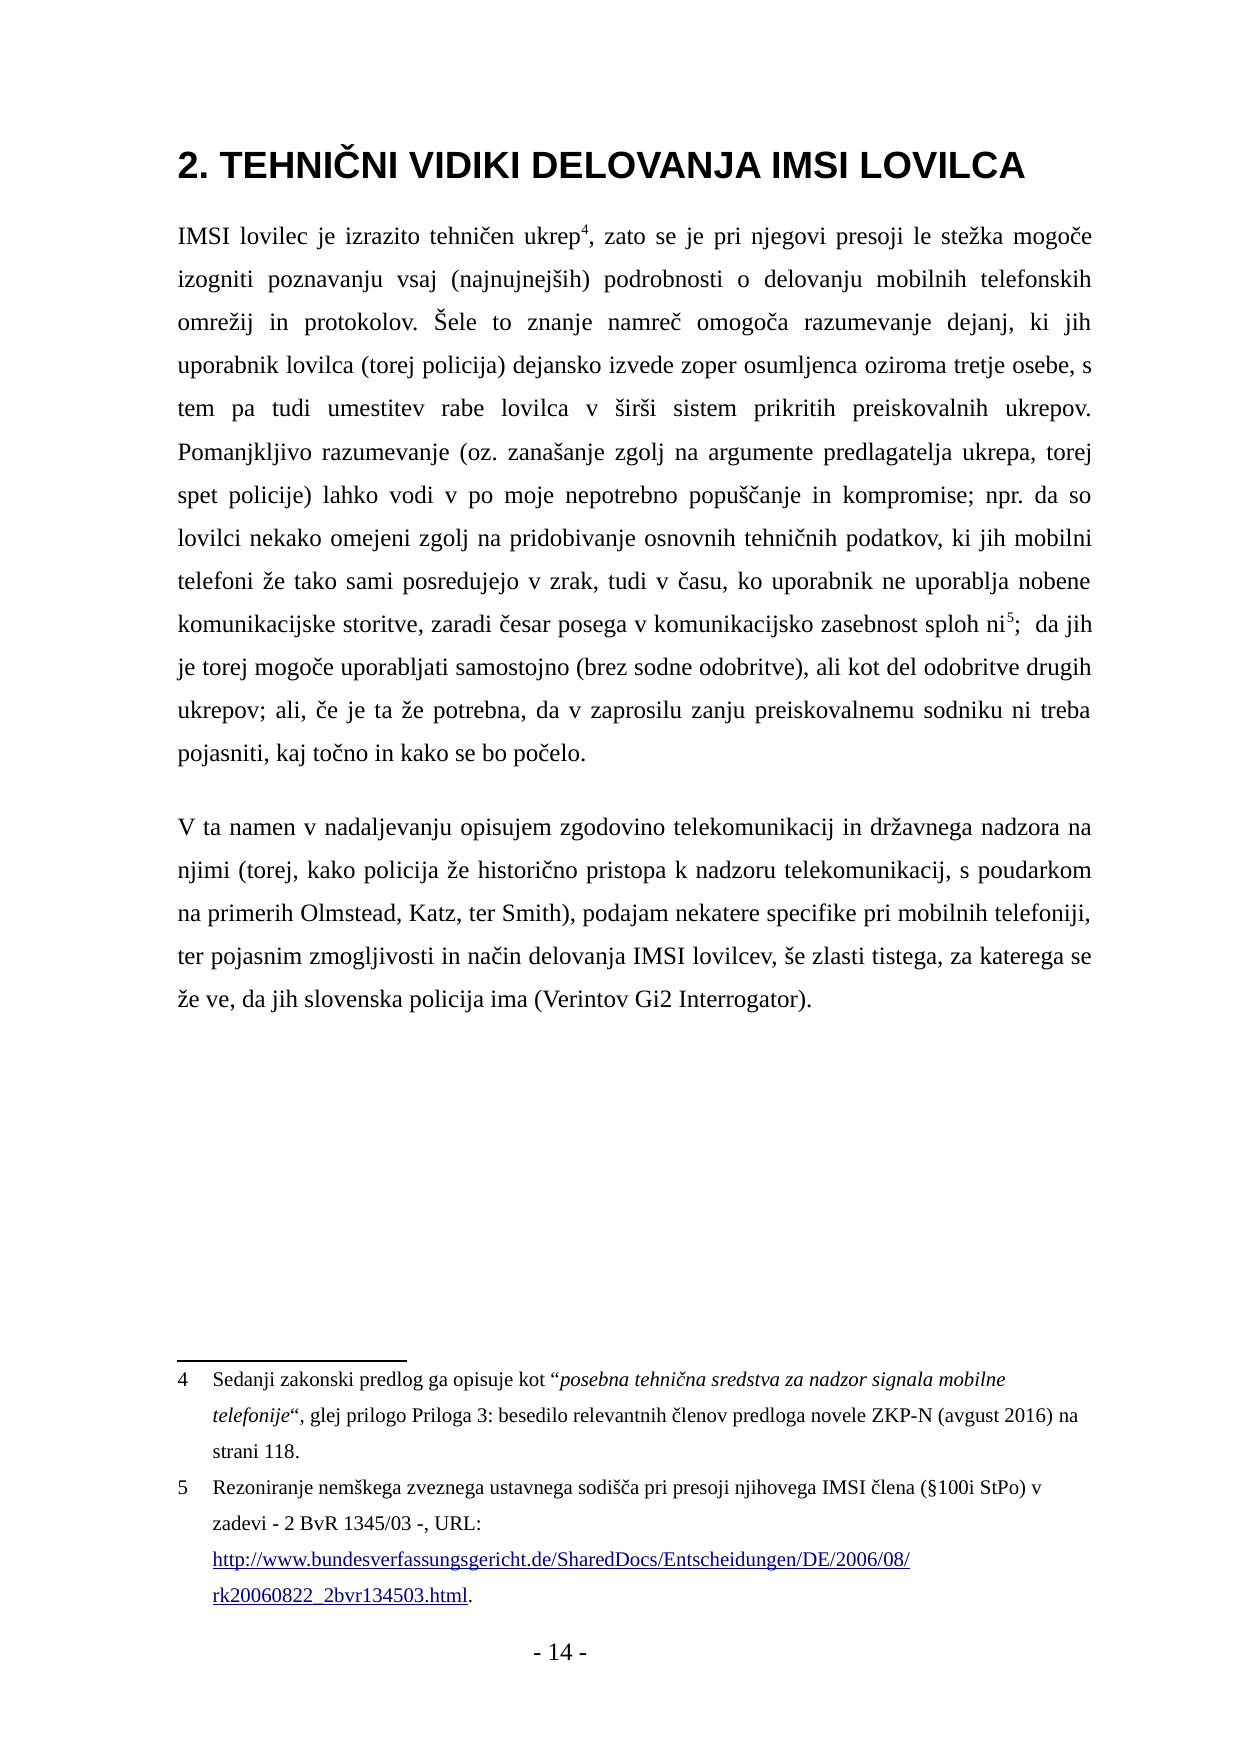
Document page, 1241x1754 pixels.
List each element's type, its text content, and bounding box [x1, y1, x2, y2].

text Sedanji zakonski predlog ga opisuje kot “posebna tehnična sredstva za nadzor signala mobilne telefonije“, glej prilogo Priloga 3: besedilo relevantnih členov predloga novele ZKP-N (avgust 2016) na strani 120. [177, 1367, 1093, 1463]
subtitle 2. TEHNIČNI VIDIKI DELOVANJA IMSI LOVILCA [177, 143, 1093, 187]
text Rezoniranje nemškega zveznega ustavnega sodišča pri presoji njihovega IMSI člena (§100i StPo) v zadevi - 2 BvR 1345/03 -, URL: http://www.bundesverfassungsgericht.de/SharedDocs/Entscheidungen/DE/2006/08/rk20060822_2bvr134503.html. [177, 1475, 1093, 1607]
text V ta namen v nadaljevanju opisujem zgodovino telekomunikacij in državnega nadzora na njimi (torej, kako policija že historično pristopa k nadzoru telekomunikacij, s poudarkom na primerih Olmstead, Katz, ter Smith), podajam nekatere specifike pri mobilnih telefoniji, ter pojasnim zmogljivosti in način delovanja IMSI lovilcev, še zlasti tistega, za katerega se že ve, da jih slovenska policija ima (Verintov Gi2 Interrogator). [177, 812, 1093, 1013]
text IMSI lovilec je izrazito tehničen ukrep, zato se je pri njegovi presoji le stežka mogoče izogniti poznavanju vsaj (najnujnejših) podrobnosti o delovanju mobilnih telefonskih omrežij in protokolov. Šele to znanje namreč omogoča razumevanje dejanj, ki jih uporabnik lovilca (torej policija) dejansko izvede zoper osumljenca oziroma tretje osebe, s tem pa tudi umestitev rabe lovilca v širši sistem prikritih preiskovalnih ukrepov. Pomanjkljivo razumevanje (oz. zanašanje zgolj na argumente predlagatelja ukrepa, torej spet policije) lahko vodi v po moje nepotrebno popuščanje in kompromise; npr. da so lovilci nekako omejeni zgolj na pridobivanje osnovnih tehničnih podatkov, ki jih mobilni telefoni že tako sami posredujejo v zrak, tudi v času, ko uporabnik ne uporablja nobene komunikacijske storitve, zaradi česar posega v komunikacijsko zasebnost sploh ni; da jih je torej mogoče uporabljati samostojno (brez sodne odobritve), ali kot del odobritve drugih ukrepov; ali, če je ta že potrebna, da v zaprosilu zanju preiskovalnemu sodniku ni treba pojasniti, kaj točno in kako se bo počelo. [177, 221, 1093, 767]
